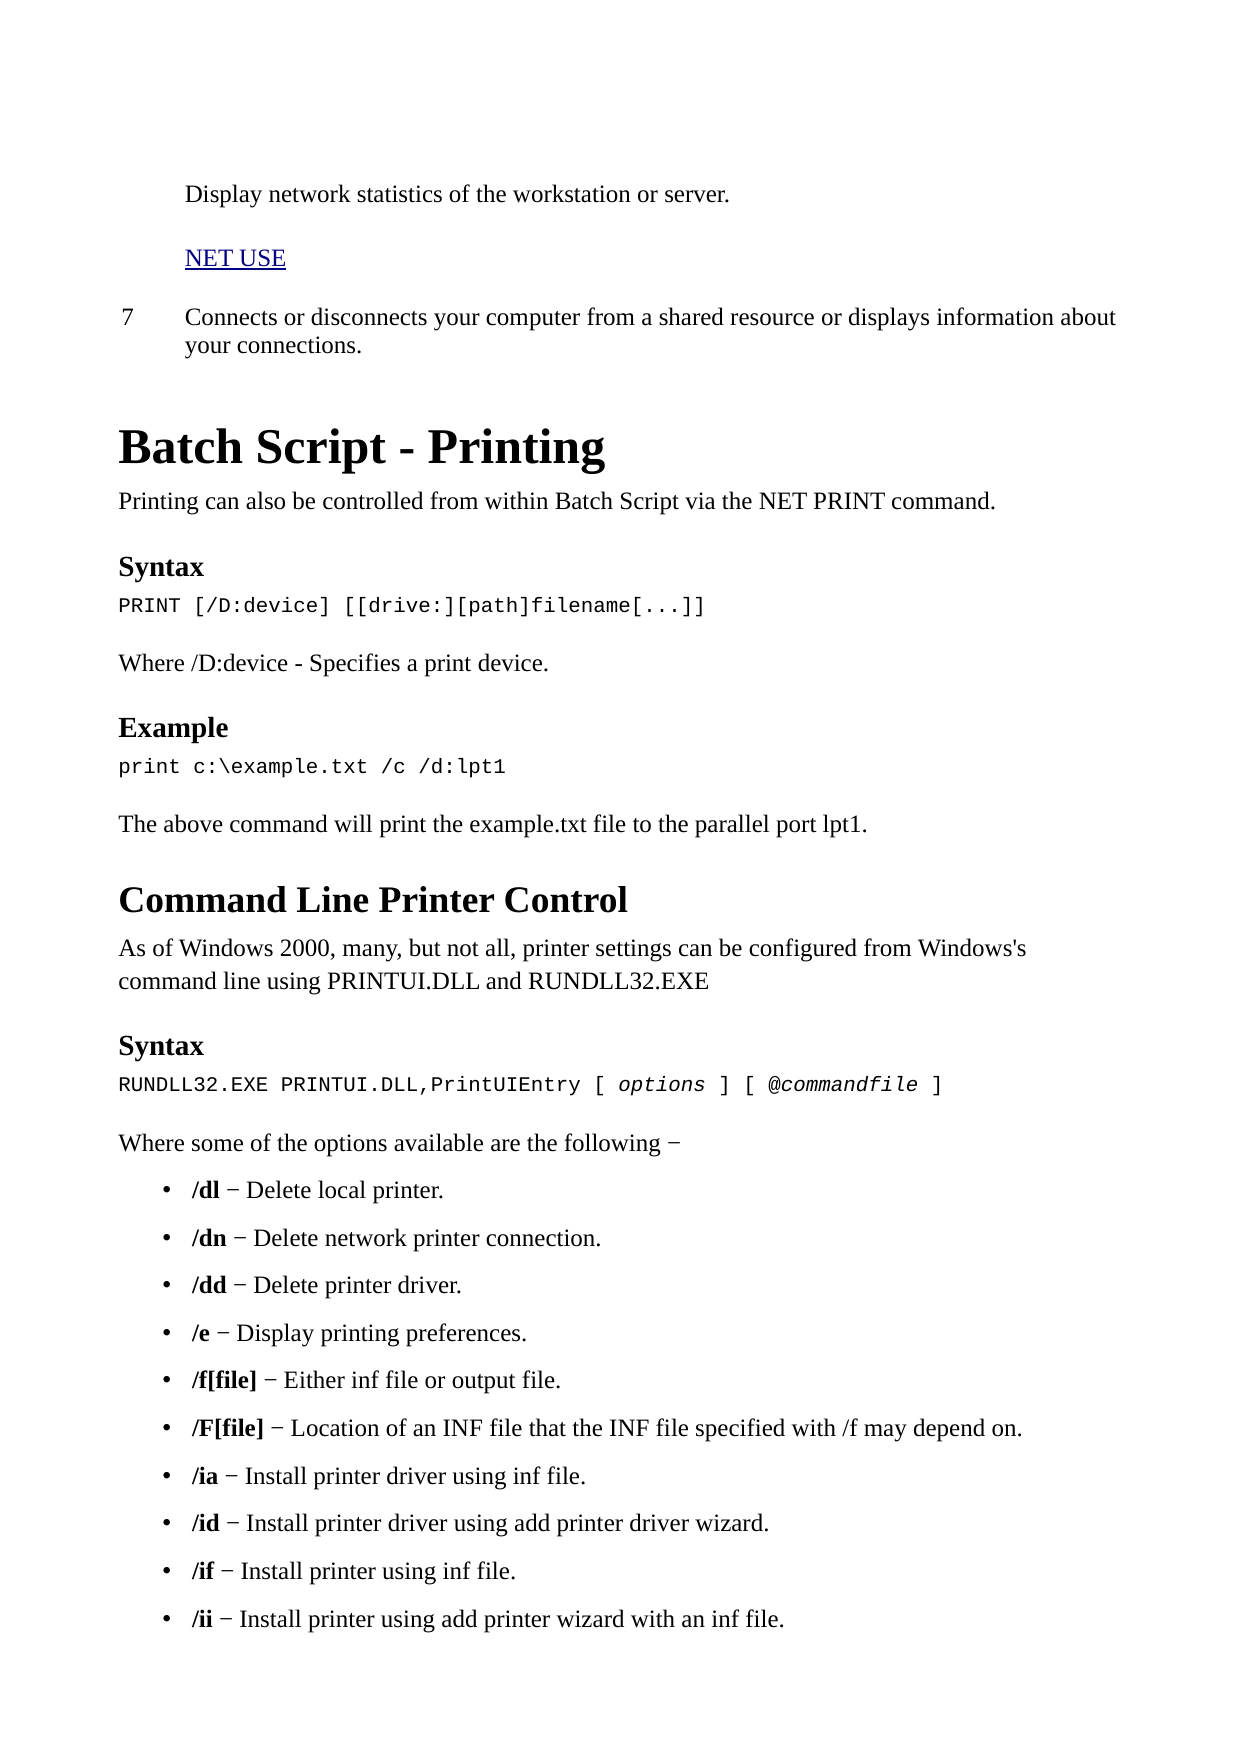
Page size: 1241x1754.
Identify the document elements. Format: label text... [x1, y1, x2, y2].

table_cell 7 [118, 240, 182, 391]
list /dn − Delete network printer connection. [162, 1223, 1122, 1252]
text Where some of the options available are the following − [118, 1128, 1122, 1156]
text print c:\example.txt /c /d:lpt1 [118, 756, 1122, 780]
subtitle Syntax [118, 1028, 1122, 1062]
text PRINT [/D:device] [[drive:][path]filename[...]] [118, 595, 1122, 618]
subtitle Syntax [118, 549, 1122, 582]
list /f[file] − Either inf file or output file. [162, 1366, 1122, 1394]
list /dl − Delete local printer. [162, 1175, 1122, 1204]
subtitle Command Line Printer Control [118, 878, 1122, 921]
text RUNDLL32.EXE PRINTUI.DLL,PrintUIEntry [ options ] [ @commandfile ] [118, 1074, 1122, 1098]
text Printing can also be controlled from within Batch Script via the NET PRINT command. [118, 486, 1122, 515]
table_cell Display network statistics of the workstation or server. [182, 118, 1122, 240]
list /F[file] − Location of an INF file that the INF file specified with /f may depend on. [162, 1413, 1122, 1442]
text Where /D:device - Specifies a print device. [118, 648, 1122, 677]
list /id − Install printer driver using add printer driver wizard. [162, 1508, 1122, 1537]
list /ii − Install printer using add printer wizard with an inf file. [162, 1604, 1122, 1632]
table_cell [118, 118, 182, 240]
list /ia − Install printer driver using inf file. [162, 1461, 1122, 1489]
list /if − Install printer using inf file. [162, 1556, 1122, 1585]
text The above command will print the example.txt file to the parallel port lpt1. [118, 809, 1122, 838]
list /dd − Delete printer driver. [162, 1270, 1122, 1299]
subtitle Example [118, 710, 1122, 743]
table_cell NET USE Connects or disconnects your computer from a shared resource or displays information about your connections. [182, 240, 1122, 391]
subtitle Batch Script - Printing [118, 416, 1122, 474]
text As of Windows 2000, many, but not all, printer settings can be configured from Windows's command line using PRINTUI.DLL and RUNDLL32.EXE [118, 933, 1122, 995]
list /e − Display printing preferences. [162, 1318, 1122, 1347]
